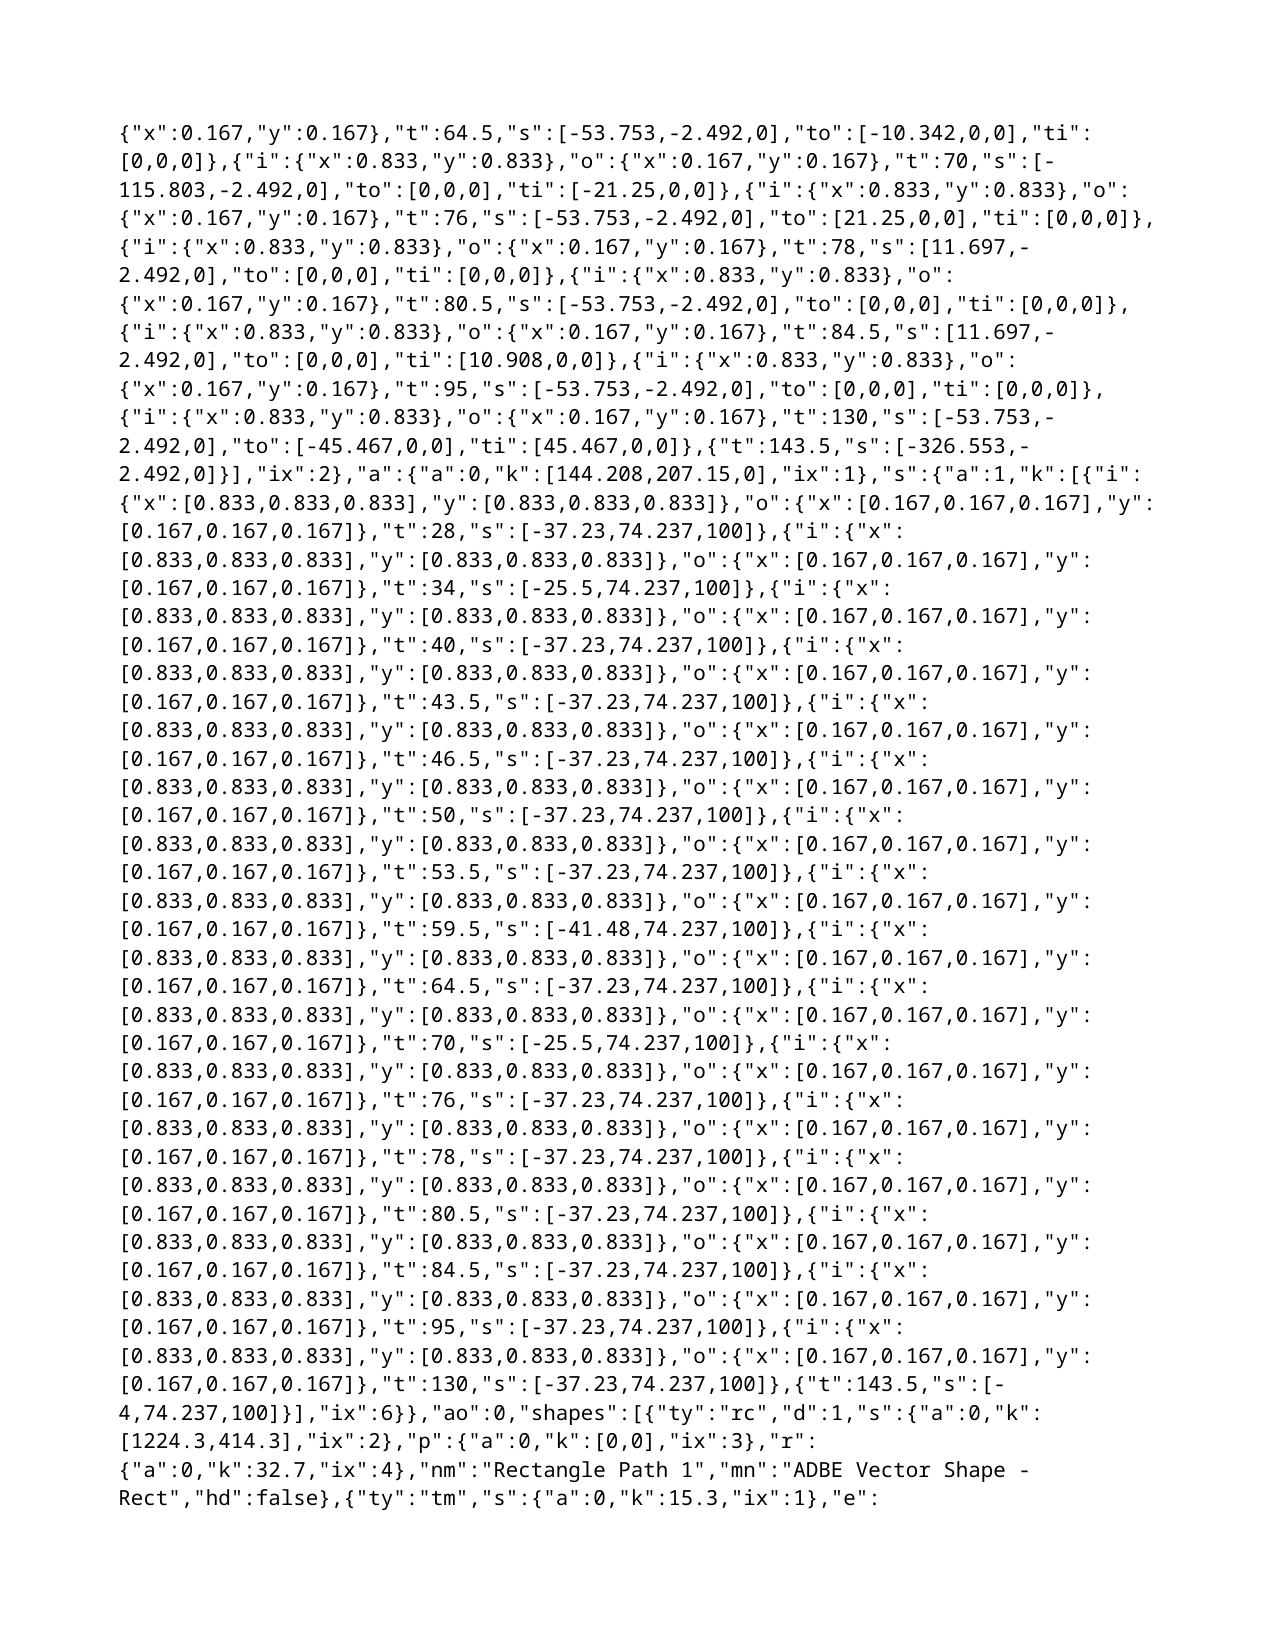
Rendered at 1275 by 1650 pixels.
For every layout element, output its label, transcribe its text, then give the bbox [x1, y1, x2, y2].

text {"x":0.167,"y":0.167},"t":64.5,"s":[-53.753,-2.492,0],"to":[-10.342,0,0],"ti":[0,0,0]},{"i":{"x":0.833,"y":0.833},"o":{"x":0.167,"y":0.167},"t":70,"s":[-115.803,-2.492,0],"to":[0,0,0],"ti":[-21.25,0,0]},{"i":{"x":0.833,"y":0.833},"o":{"x":0.167,"y":0.167},"t":76,"s":[-53.753,-2.492,0],"to":[21.25,0,0],"ti":[0,0,0]},{"i":{"x":0.833,"y":0.833},"o":{"x":0.167,"y":0.167},"t":78,"s":[11.697,-2.492,0],"to":[0,0,0],"ti":[0,0,0]},{"i":{"x":0.833,"y":0.833},"o":{"x":0.167,"y":0.167},"t":80.5,"s":[-53.753,-2.492,0],"to":[0,0,0],"ti":[0,0,0]},{"i":{"x":0.833,"y":0.833},"o":{"x":0.167,"y":0.167},"t":84.5,"s":[11.697,-2.492,0],"to":[0,0,0],"ti":[10.908,0,0]},{"i":{"x":0.833,"y":0.833},"o":{"x":0.167,"y":0.167},"t":95,"s":[-53.753,-2.492,0],"to":[0,0,0],"ti":[0,0,0]},{"i":{"x":0.833,"y":0.833},"o":{"x":0.167,"y":0.167},"t":130,"s":[-53.753,-2.492,0],"to":[-45.467,0,0],"ti":[45.467,0,0]},{"t":143.5,"s":[-326.553,-2.492,0]}],"ix":2},"a":{"a":0,"k":[144.208,207.15,0],"ix":1},"s":{"a":1,"k":[{"i":{"x":[0.833,0.833,0.833],"y":[0.833,0.833,0.833]},"o":{"x":[0.167,0.167,0.167],"y":[0.167,0.167,0.167]},"t":28,"s":[-37.23,74.237,100]},{"i":{"x":[0.833,0.833,0.833],"y":[0.833,0.833,0.833]},"o":{"x":[0.167,0.167,0.167],"y":[0.167,0.167,0.167]},"t":34,"s":[-25.5,74.237,100]},{"i":{"x":[0.833,0.833,0.833],"y":[0.833,0.833,0.833]},"o":{"x":[0.167,0.167,0.167],"y":[0.167,0.167,0.167]},"t":40,"s":[-37.23,74.237,100]},{"i":{"x":[0.833,0.833,0.833],"y":[0.833,0.833,0.833]},"o":{"x":[0.167,0.167,0.167],"y":[0.167,0.167,0.167]},"t":43.5,"s":[-37.23,74.237,100]},{"i":{"x":[0.833,0.833,0.833],"y":[0.833,0.833,0.833]},"o":{"x":[0.167,0.167,0.167],"y":[0.167,0.167,0.167]},"t":46.5,"s":[-37.23,74.237,100]},{"i":{"x":[0.833,0.833,0.833],"y":[0.833,0.833,0.833]},"o":{"x":[0.167,0.167,0.167],"y":[0.167,0.167,0.167]},"t":50,"s":[-37.23,74.237,100]},{"i":{"x":[0.833,0.833,0.833],"y":[0.833,0.833,0.833]},"o":{"x":[0.167,0.167,0.167],"y":[0.167,0.167,0.167]},"t":53.5,"s":[-37.23,74.237,100]},{"i":{"x":[0.833,0.833,0.833],"y":[0.833,0.833,0.833]},"o":{"x":[0.167,0.167,0.167],"y":[0.167,0.167,0.167]},"t":59.5,"s":[-41.48,74.237,100]},{"i":{"x":[0.833,0.833,0.833],"y":[0.833,0.833,0.833]},"o":{"x":[0.167,0.167,0.167],"y":[0.167,0.167,0.167]},"t":64.5,"s":[-37.23,74.237,100]},{"i":{"x":[0.833,0.833,0.833],"y":[0.833,0.833,0.833]},"o":{"x":[0.167,0.167,0.167],"y":[0.167,0.167,0.167]},"t":70,"s":[-25.5,74.237,100]},{"i":{"x":[0.833,0.833,0.833],"y":[0.833,0.833,0.833]},"o":{"x":[0.167,0.167,0.167],"y":[0.167,0.167,0.167]},"t":76,"s":[-37.23,74.237,100]},{"i":{"x":[0.833,0.833,0.833],"y":[0.833,0.833,0.833]},"o":{"x":[0.167,0.167,0.167],"y":[0.167,0.167,0.167]},"t":78,"s":[-37.23,74.237,100]},{"i":{"x":[0.833,0.833,0.833],"y":[0.833,0.833,0.833]},"o":{"x":[0.167,0.167,0.167],"y":[0.167,0.167,0.167]},"t":80.5,"s":[-37.23,74.237,100]},{"i":{"x":[0.833,0.833,0.833],"y":[0.833,0.833,0.833]},"o":{"x":[0.167,0.167,0.167],"y":[0.167,0.167,0.167]},"t":84.5,"s":[-37.23,74.237,100]},{"i":{"x":[0.833,0.833,0.833],"y":[0.833,0.833,0.833]},"o":{"x":[0.167,0.167,0.167],"y":[0.167,0.167,0.167]},"t":95,"s":[-37.23,74.237,100]},{"i":{"x":[0.833,0.833,0.833],"y":[0.833,0.833,0.833]},"o":{"x":[0.167,0.167,0.167],"y":[0.167,0.167,0.167]},"t":130,"s":[-37.23,74.237,100]},{"t":143.5,"s":[-4,74.237,100]}],"ix":6}},"ao":0,"shapes":[{"ty":"rc","d":1,"s":{"a":0,"k":[1224.3,414.3],"ix":2},"p":{"a":0,"k":[0,0],"ix":3},"r":{"a":0,"k":32.7,"ix":4},"nm":"Rectangle Path 1","mn":"ADBE Vector Shape - Rect","hd":false},{"ty":"tm","s":{"a":0,"k":15.3,"ix":1},"e": [118, 118, 1157, 1512]
